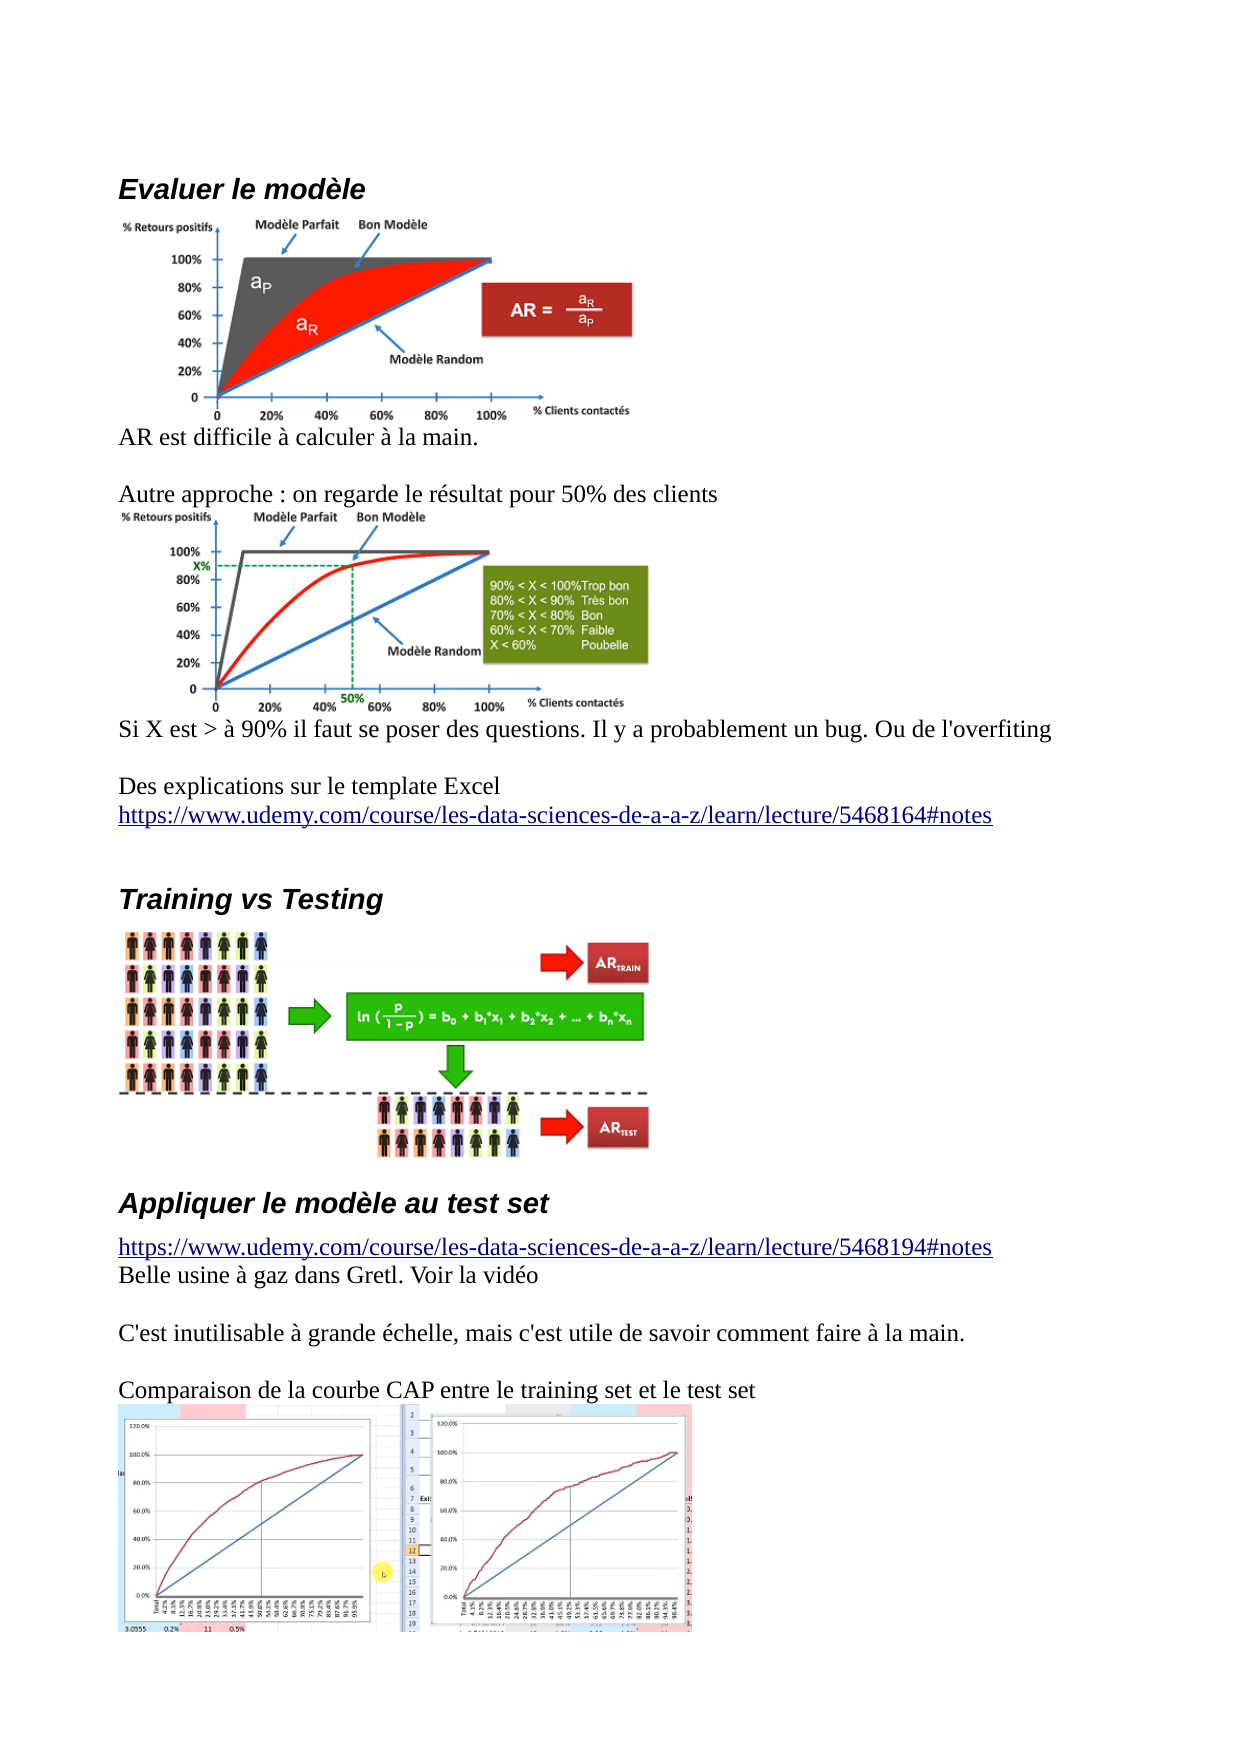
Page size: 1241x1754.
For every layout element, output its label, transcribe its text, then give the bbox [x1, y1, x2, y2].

text Comparaison de la courbe CAP entre le training set et le test set [118, 1376, 1122, 1404]
text Belle usine à gaz dans Gretl. Voir la vidéo [118, 1261, 1122, 1289]
subtitle Appliquer le modèle au test set [118, 1186, 1122, 1219]
subtitle Evaluer le modèle [118, 172, 1122, 205]
text https://www.udemy.com/course/les-data-sciences-de-a-a-z/learn/lecture/5468194#notes [118, 1232, 1122, 1261]
text Si X est > à 90% il faut se poser des questions. Il y a probablement un bug. Ou de l'overfiting [118, 714, 1122, 742]
text https://www.udemy.com/course/les-data-sciences-de-a-a-z/learn/lecture/5468164#notes [118, 800, 1122, 829]
text AR est difficile à calculer à la main. [118, 422, 1122, 451]
text Des explications sur le template Excel [118, 771, 1122, 800]
text Autre approche : on regarde le résultat pour 50% des clients [118, 479, 1122, 508]
text C'est inutilisable à grande échelle, mais c'est utile de savoir comment faire à la main. [118, 1318, 1122, 1347]
subtitle Training vs Testing [118, 882, 1122, 916]
